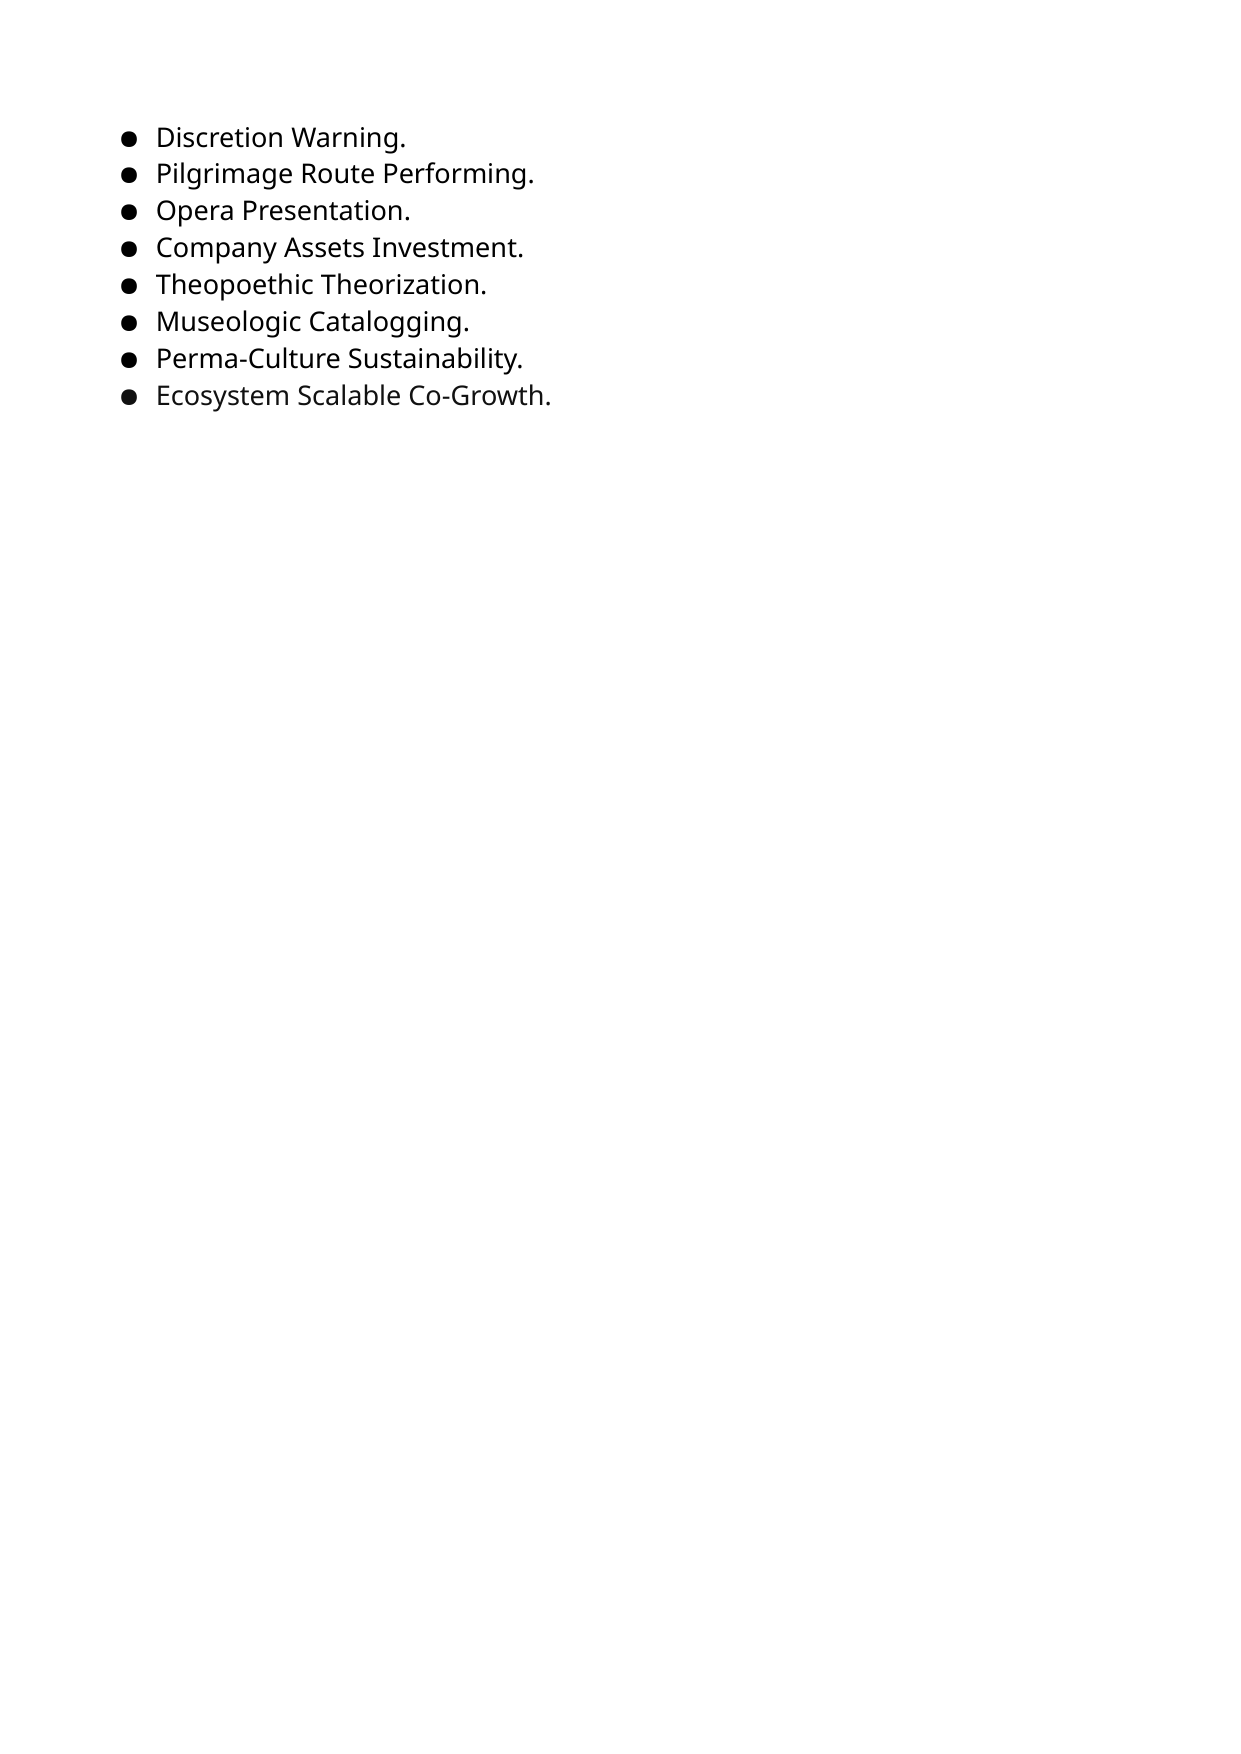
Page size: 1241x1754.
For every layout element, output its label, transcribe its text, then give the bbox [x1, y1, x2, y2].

list Museologic Catalogging. [118, 302, 620, 339]
list Opera Presentation. [118, 192, 620, 229]
list Company Assets Investment. [118, 229, 620, 266]
subtitle Ecosystem Scalable Co-Growth. [118, 376, 620, 413]
list Perma-Culture Sustainability. [118, 339, 620, 376]
list Discretion Warning. [118, 118, 620, 155]
list Pilgrimage Route Performing. [118, 155, 620, 192]
list Theopoethic Theorization. [118, 266, 620, 302]
